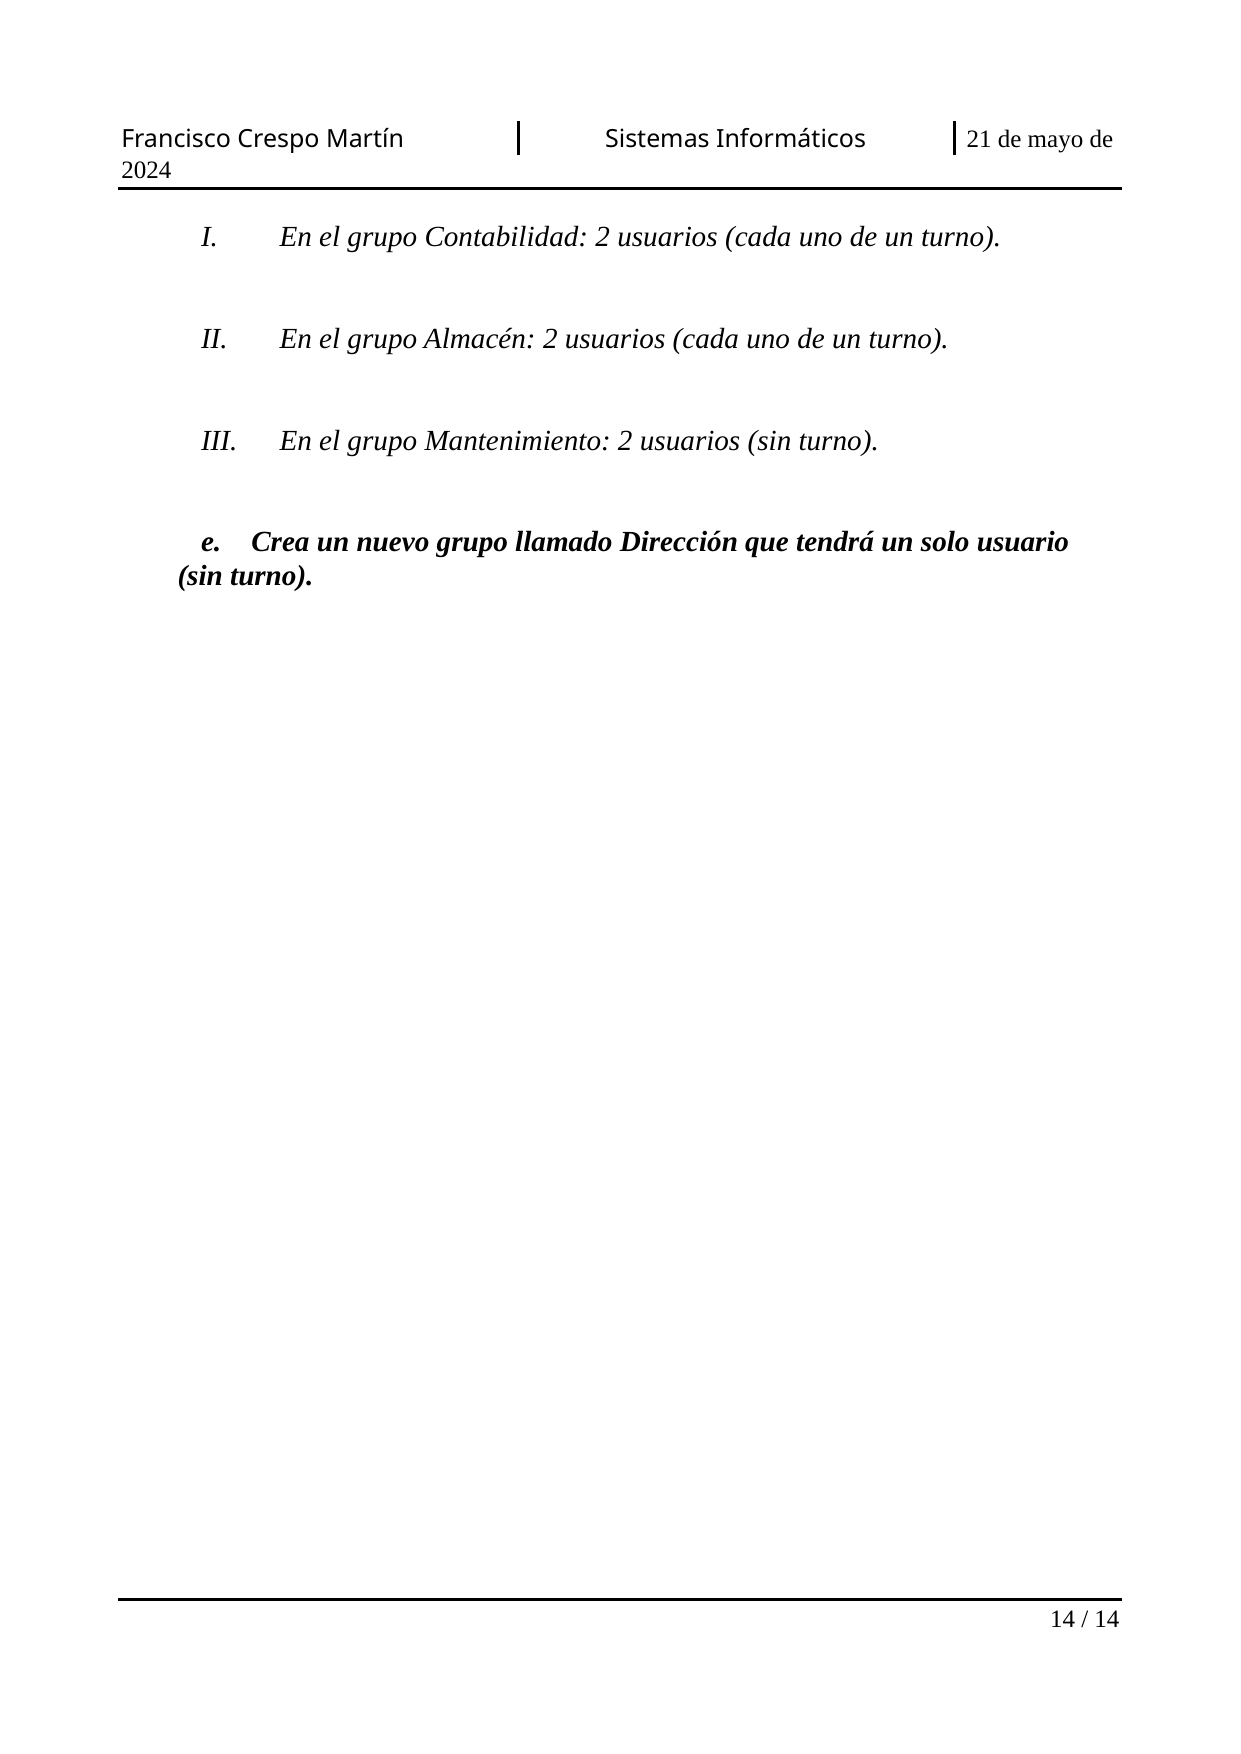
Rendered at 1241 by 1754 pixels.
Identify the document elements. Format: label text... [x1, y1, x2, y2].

subtitle En el grupo Contabilidad: 2 usuarios (cada uno de un turno). [177, 219, 1122, 253]
subtitle En el grupo Almacén: 2 usuarios (cada uno de un turno). [177, 321, 1122, 354]
subtitle En el grupo Mantenimiento: 2 usuarios (sin turno). [177, 423, 1122, 456]
subtitle Crea un nuevo grupo llamado Dirección que tendrá un solo usuario (sin turno). [177, 524, 1122, 591]
